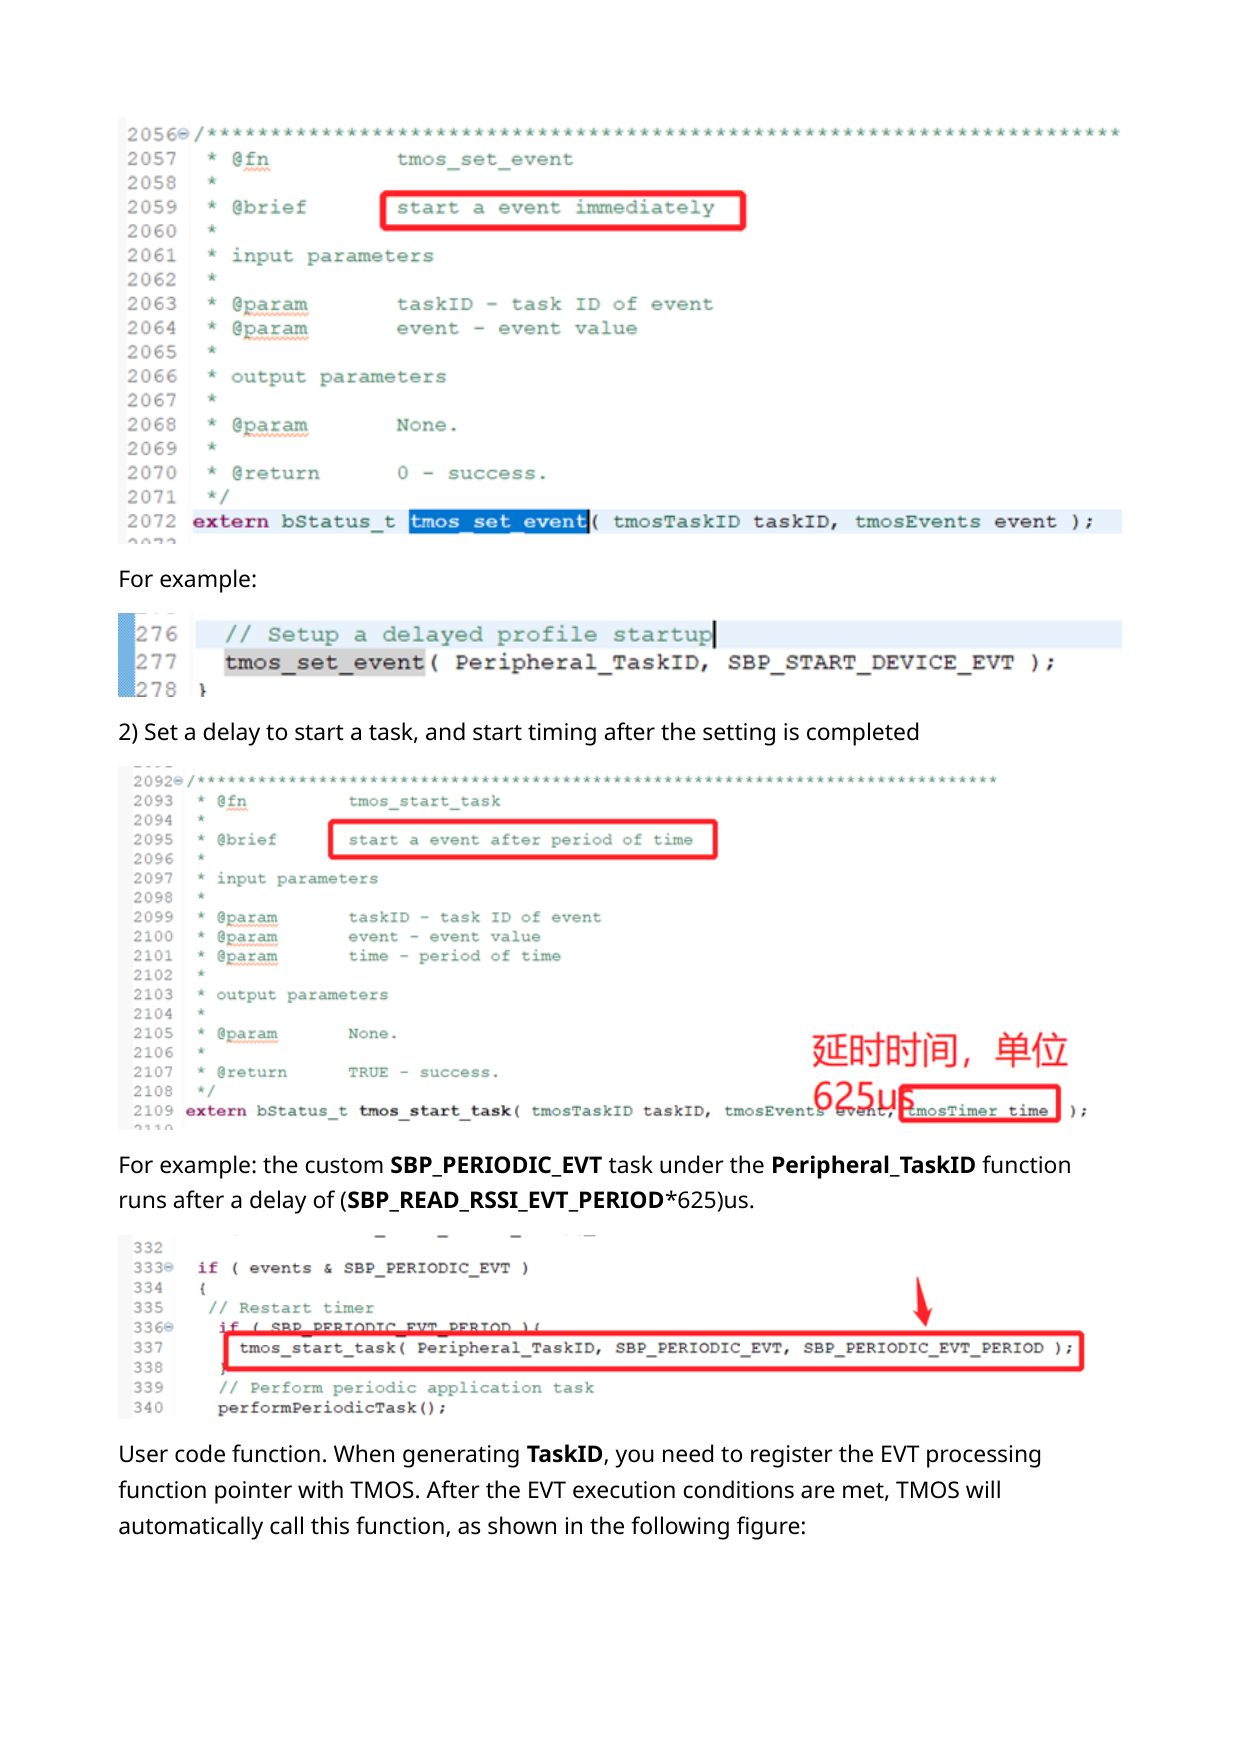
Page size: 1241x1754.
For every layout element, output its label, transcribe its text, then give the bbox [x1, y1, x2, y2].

picture [118, 1235, 1123, 1419]
text 2) Set a delay to start a task, and start timing after the setting is completed [118, 715, 1122, 747]
picture [118, 613, 1123, 697]
text User code function. When generating TaskID, you need to register the EVT processing function pointer with TMOS. After the EVT execution conditions are met, TMOS will automatically call this function, as shown in the following figure: [118, 1438, 1122, 1541]
picture [118, 118, 1123, 544]
text For example: the custom SBP_PERIODIC_EVT task under the Peripheral_TaskID function runs after a delay of (SBP_READ_RSSI_EVT_PERIOD*625)us. [118, 1148, 1122, 1216]
text For example: [118, 562, 1122, 594]
picture [118, 766, 1123, 1130]
